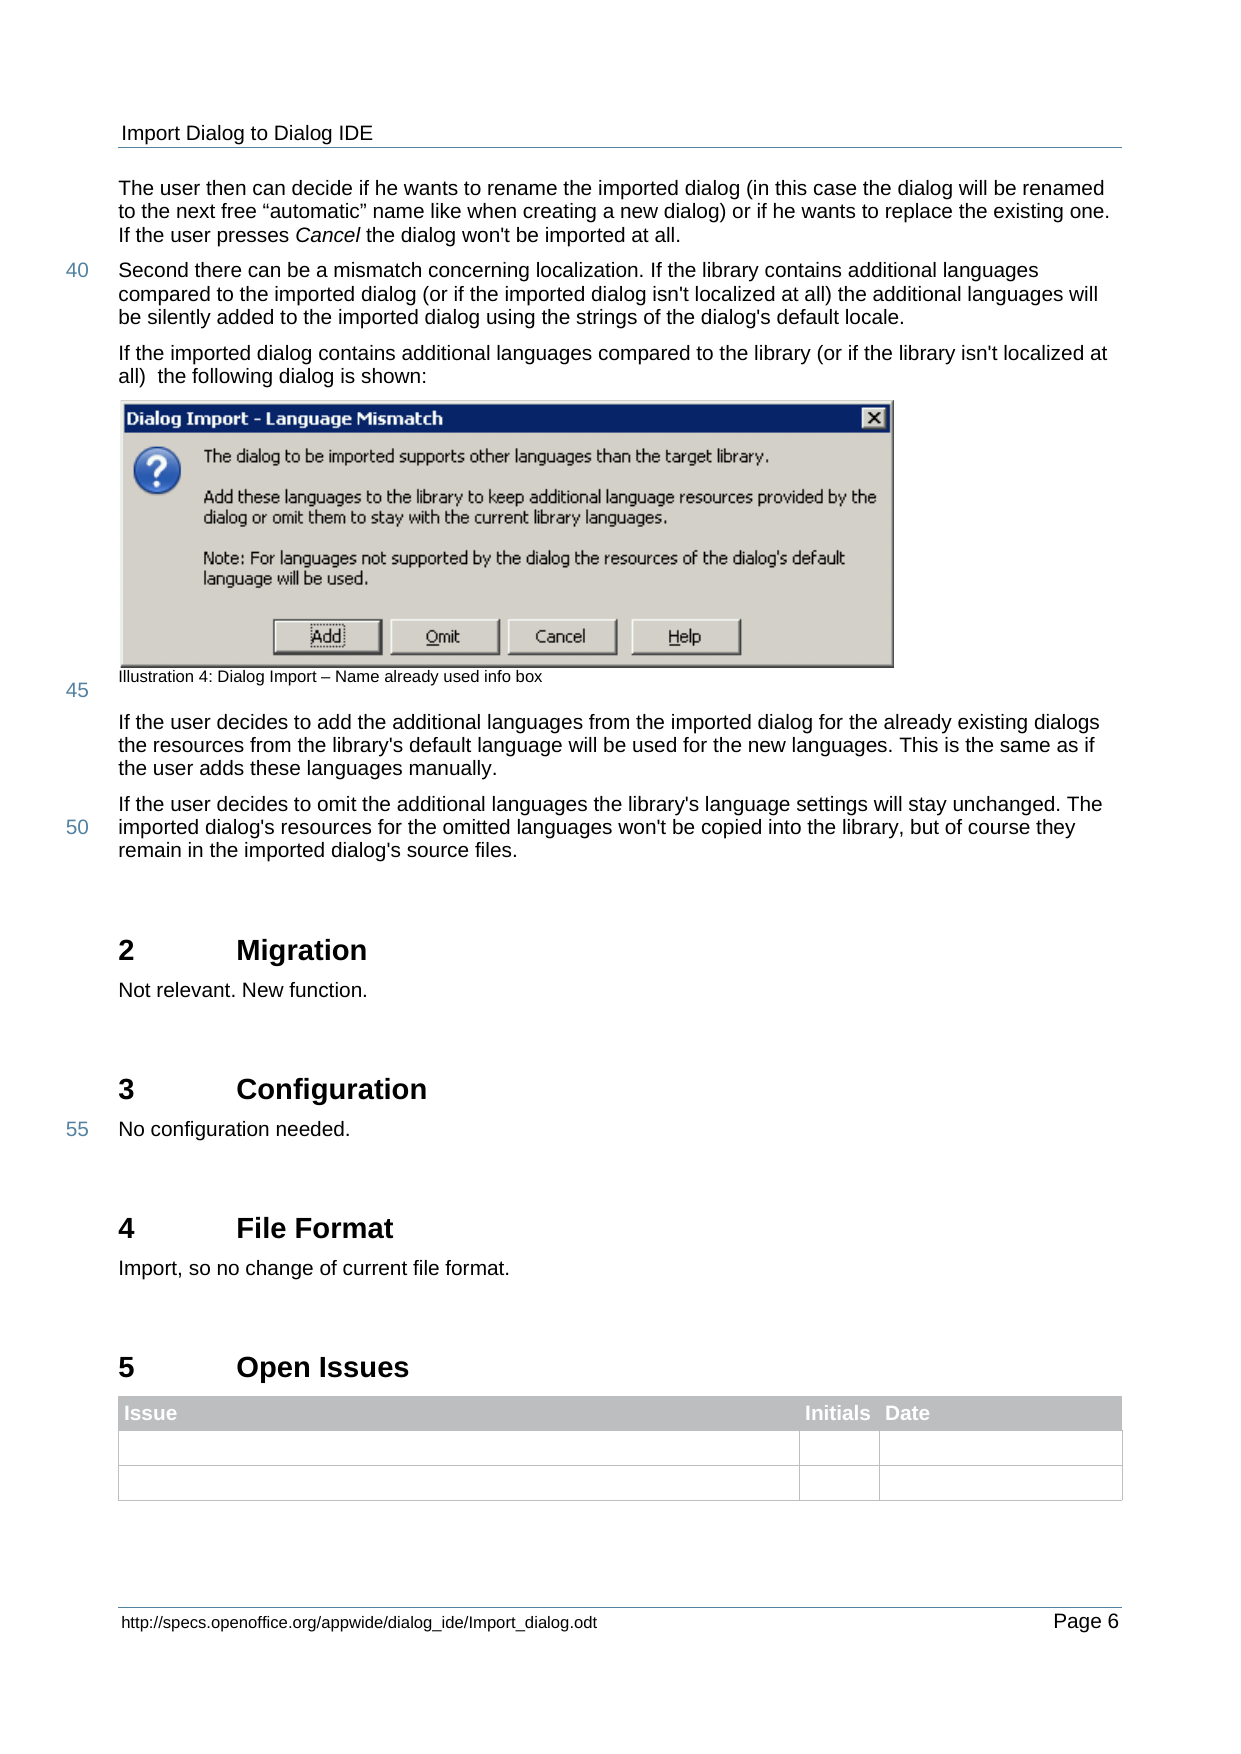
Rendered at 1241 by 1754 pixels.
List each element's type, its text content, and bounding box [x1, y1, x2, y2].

text Second there can be a mismatch concerning localization. If the library contains additional languages compared to the imported dialog (or if the imported dialog isn't localized at all) the additional languages will be silently added to the imported dialog using the strings of the dialog's default locale. [118, 259, 1122, 329]
table_cell <State Issue here, State “None”, if all issues are solved> [119, 1431, 799, 1465]
subtitle Migration [118, 934, 1122, 966]
subtitle Open Issues [118, 1351, 1122, 1384]
text Illustration 4: Dialog Import – Name already used info box [118, 413, 897, 686]
subtitle File Format [118, 1212, 1122, 1245]
table_cell <...> [119, 1466, 799, 1500]
text If the user decides to add the additional languages from the imported dialog for the already existing dialogs the resources from the library's default language will be used for the new languages. This is the same as if the user adds these languages manually. [118, 710, 1122, 780]
table_cell <Format: Dec 31, 2000> [880, 1431, 1122, 1465]
text No configuration needed. [118, 1117, 1122, 1141]
table_header Date [879, 1396, 1122, 1430]
table_cell [800, 1466, 879, 1500]
table_cell [800, 1431, 879, 1465]
table_header Initials [799, 1396, 879, 1430]
subtitle Configuration [118, 1073, 1122, 1106]
table_cell [880, 1466, 1122, 1500]
text If the imported dialog contains additional languages compared to the library (or if the library isn't localized at all) the following dialog is shown: [118, 341, 1122, 388]
picture [120, 400, 894, 668]
text Not relevant. New function. [118, 978, 1122, 1001]
text If the user decides to omit the additional languages the library's language settings will stay unchanged. The imported dialog's resources for the omitted languages won't be copied into the library, but of course they remain in the imported dialog's source files. [118, 792, 1122, 862]
table_header Issue [118, 1396, 799, 1430]
text Import, so no change of current file format. [118, 1256, 1122, 1280]
text The user then can decide if he wants to rename the imported dialog (in this case the dialog will be renamed to the next free “automatic” name like when creating a new dialog) or if he wants to replace the existing one. If the user presses Cancel the dialog won't be imported at all. [118, 177, 1122, 246]
